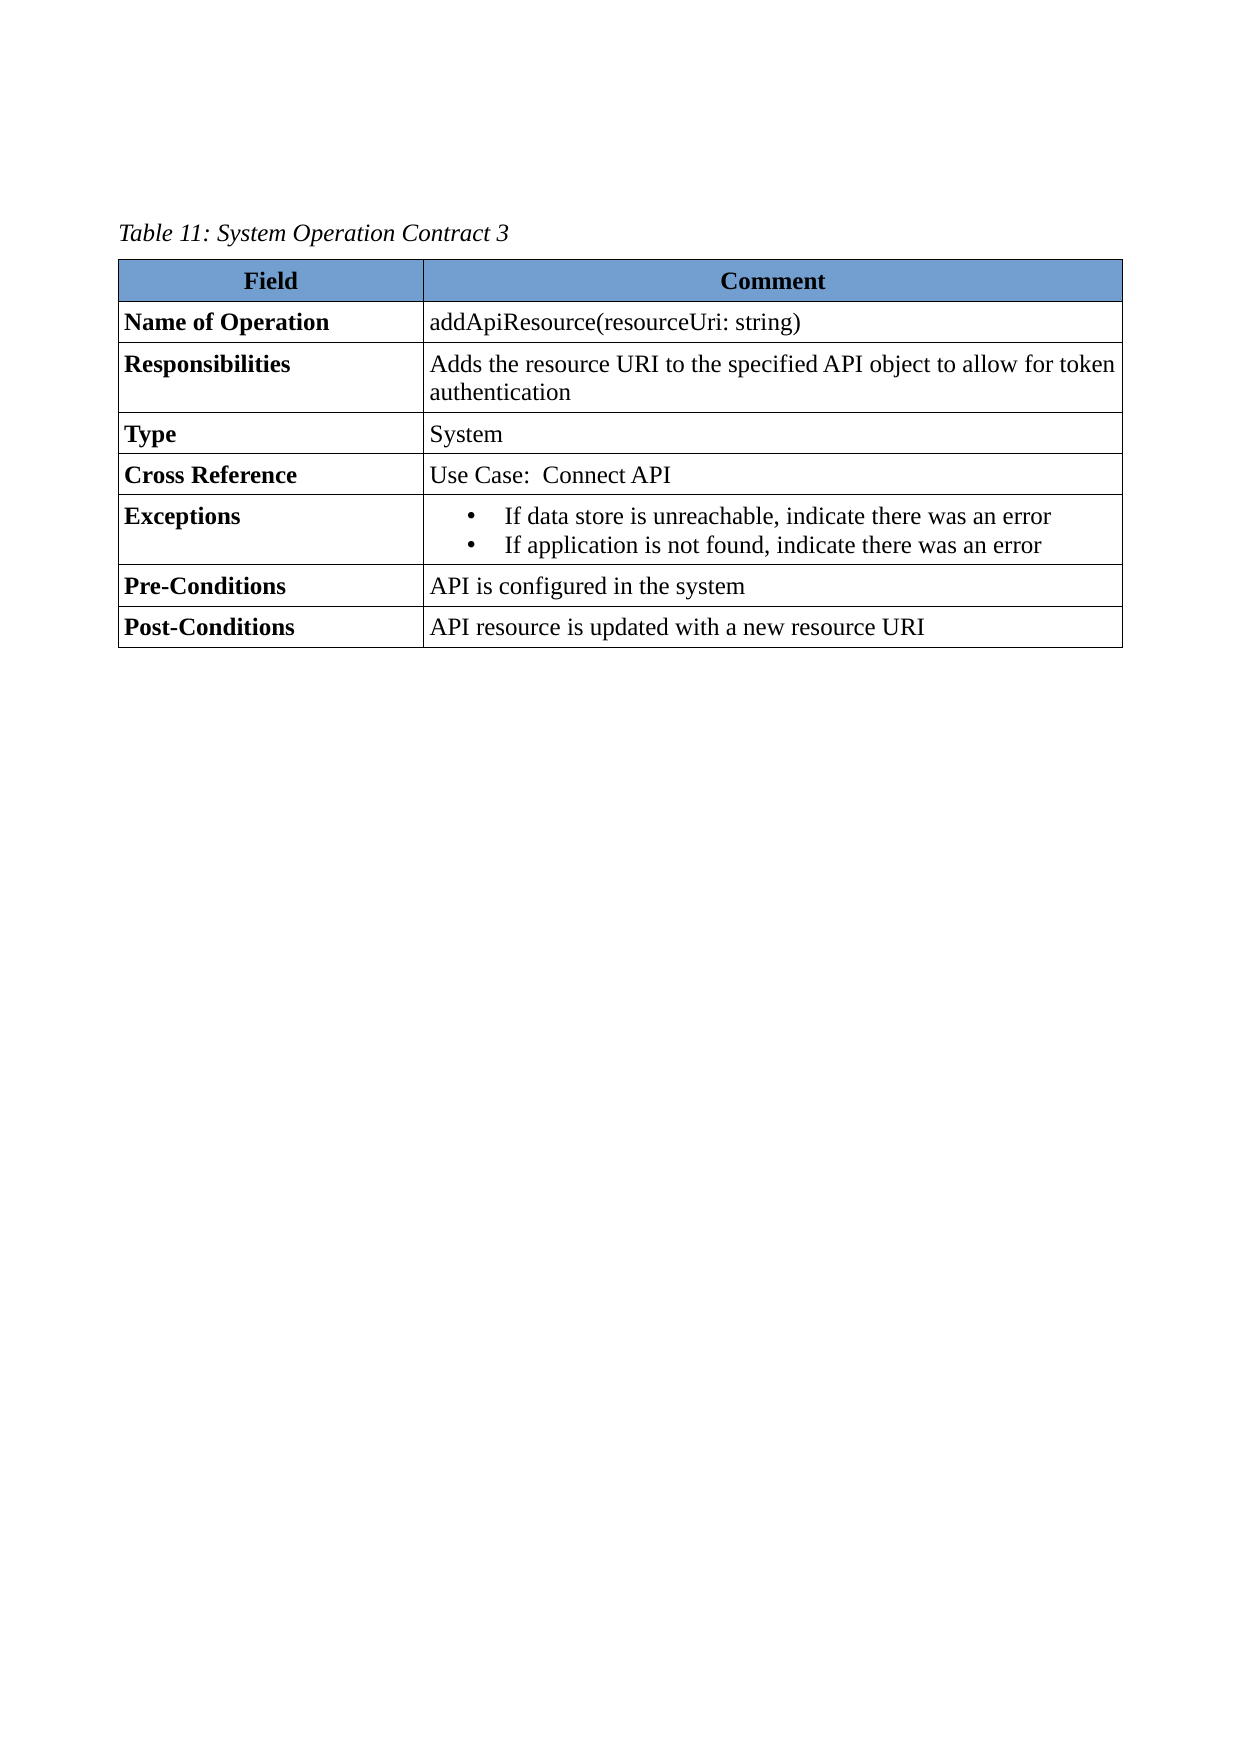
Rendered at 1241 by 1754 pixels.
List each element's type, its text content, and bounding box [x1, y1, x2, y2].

table_cell Exceptions [119, 495, 423, 564]
table_cell Name of Operation [119, 302, 423, 342]
table_cell System [424, 413, 1122, 453]
table_cell API is configured in the system [424, 565, 1122, 606]
table_cell Post-Conditions [119, 607, 423, 647]
table_cell If data store is unreachable, indicate there was an error If application is not found, indicate there was an error [424, 495, 1122, 564]
table_cell API resource is updated with a new resource URI [424, 607, 1122, 647]
table_cell Pre-Conditions [119, 565, 423, 606]
table_header Comment [424, 260, 1122, 301]
table_cell Type [119, 413, 423, 453]
table_cell Responsibilities [119, 343, 423, 412]
text Table 11: System Operation Contract 3 [118, 218, 1122, 247]
table_cell addApiResource(resourceUri: string) [424, 302, 1122, 342]
table_header Field [119, 260, 423, 301]
table_cell Adds the resource URI to the specified API object to allow for token authentication [424, 343, 1122, 412]
table_cell Use Case: Connect API [424, 454, 1122, 494]
table_cell Cross Reference [119, 454, 423, 494]
